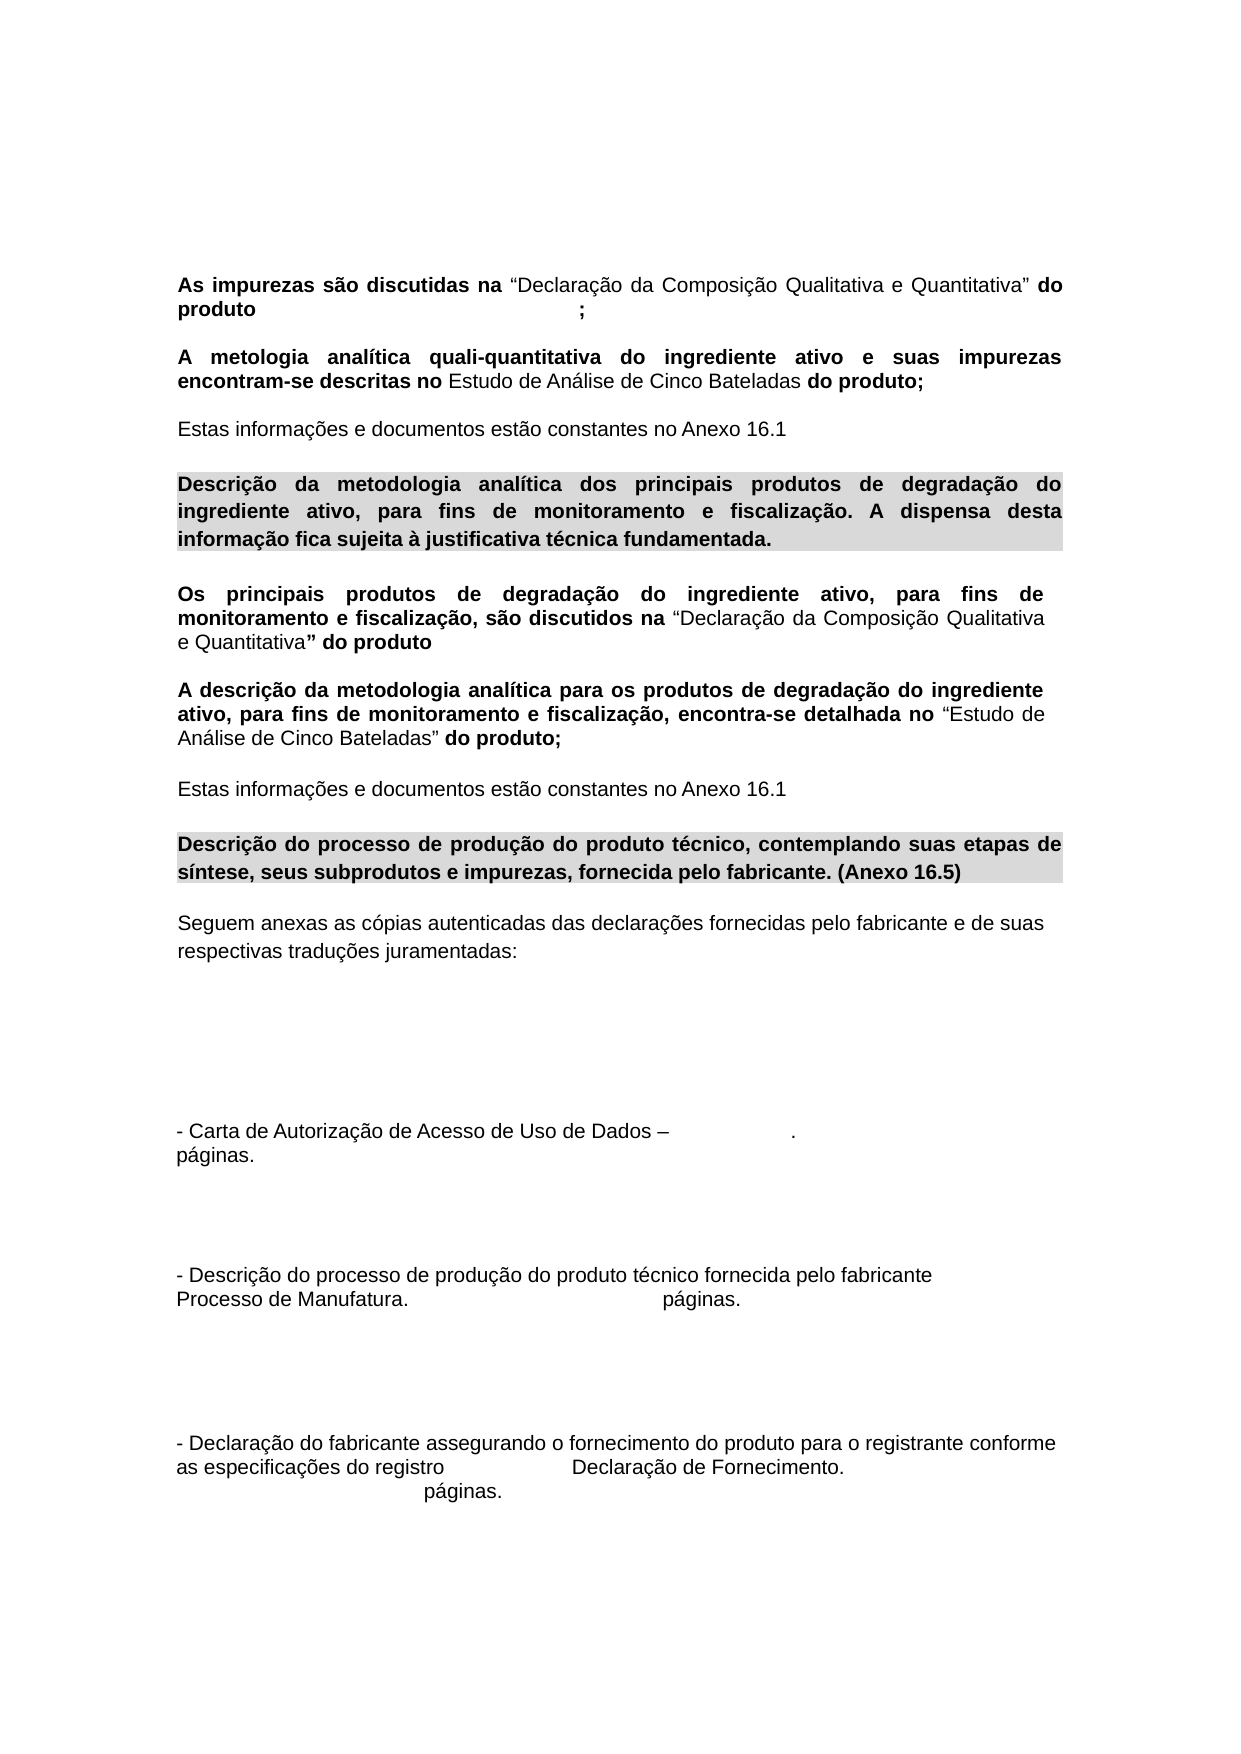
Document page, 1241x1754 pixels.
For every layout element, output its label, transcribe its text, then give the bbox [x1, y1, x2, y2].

text </if> [176, 1359, 1063, 1383]
text <if test="p_doc(o, 'Process of manufacture', 'approved', manufacturer)"> [176, 1215, 1063, 1239]
text As impurezas são discutidas na “Declaração da Composição Qualitativa e Quantitativa” do produto <o.technical_product_id.name>; [177, 273, 1063, 321]
text Seguem anexas as cópias autenticadas das declarações fornecidas pelo fabricante e de suas respectivas traduções juramentadas: [177, 911, 1045, 962]
text A descrição da metodologia analítica para os produtos de degradação do ingrediente ativo, para fins de monitoramento e fiscalização, encontra-se detalhada no “Estudo de Análise de Cinco Bateladas” do produto; [177, 678, 1045, 749]
text <for each="doc in p_doc(o, 'Process of manufacture', 'approved', manufacturer)"> [176, 1239, 1063, 1263]
text - Declaração do fabricante assegurando o fornecimento do produto para o registrante conforme as especificações do registro <doc.name> Declaração de Fornecimento. <doc.number_of_pages> páginas. <if test="doc.issue_date"><formatLang(doc.issue_date,date=True)></if> [176, 1431, 1063, 1526]
text Descrição da metodologia analítica dos principais produtos de degradação do ingrediente ativo, para fins de monitoramento e fiscalização. A dispensa desta informação fica sujeita à justificativa técnica fundamentada. [177, 472, 1063, 551]
text </for> [176, 1167, 1063, 1191]
text </for> [176, 1526, 1063, 1550]
text A metologia analítica quali-quantitativa do ingrediente ativo e suas impurezas encontram-se descritas no Estudo de Análise de Cinco Bateladas do produto; [177, 345, 1063, 393]
text Os principais produtos de degradação do ingrediente ativo, para fins de monitoramento e fiscalização, são discutidos na “Declaração da Composição Qualitativa e Quantitativa” do produto <o.technical_product_id.name> [177, 582, 1045, 654]
text Estas informações e documentos estão constantes no Anexo 16.1 [177, 417, 1063, 441]
text <if test="p_doc(o, 'Declaration of Supply', 'approved', manufacturer)"> [176, 1383, 1063, 1407]
text <if test="p_doc(o, 'Authorization letter', 'approved', manufacturer)"> [176, 1071, 1063, 1095]
text - Descrição do processo de produção do produto técnico fornecida pelo fabricante <doc.name> Processo de Manufatura. <doc.number_of_pages> páginas. <if test="doc.issue_date"><formatLang(doc.issue_date,date=True)></if> [176, 1263, 1063, 1335]
text <for each="doc in p_doc(o, 'Authorization letter', 'approved', manufacturer)"> [176, 1095, 1063, 1119]
text Descrição do processo de produção do produto técnico, contemplando suas etapas de síntese, seus subprodutos e impurezas, fornecida pelo fabricante. (Anexo 16.5) [177, 832, 1063, 883]
text </if> [176, 1550, 1063, 1574]
text </for> [176, 1335, 1063, 1359]
text <for each="doc in p_doc(o, 'Declaration of Supply', 'approved', manufacturer)"> [176, 1407, 1063, 1431]
text </if> [176, 1191, 1063, 1215]
text Estas informações e documentos estão constantes no Anexo 16.1 [177, 777, 1063, 801]
text <for each="manufacturer in partners(o, 'manufacturer')"> [177, 993, 1063, 1017]
text - Carta de Autorização de Acesso de Uso de Dados – <doc.name>. <doc.number_of_pages> páginas. <if test="doc.issue_date"><formatLang(doc.issue_date,date=True)></if> [176, 1119, 1063, 1167]
text <manufacturer.name> [177, 1020, 1045, 1044]
